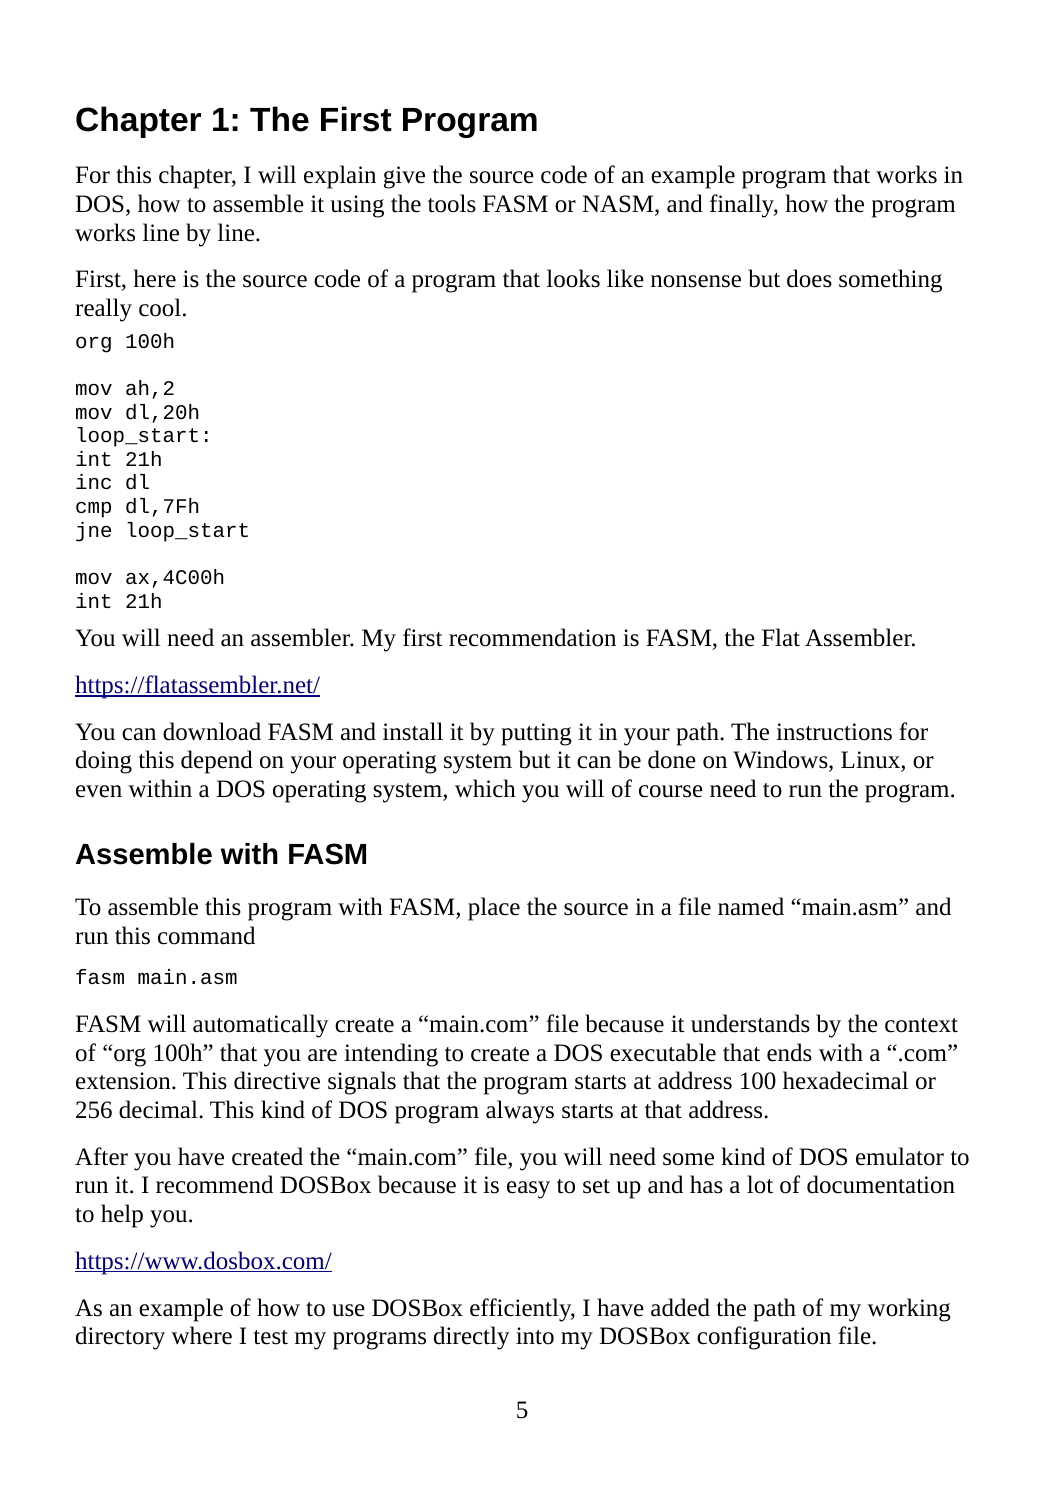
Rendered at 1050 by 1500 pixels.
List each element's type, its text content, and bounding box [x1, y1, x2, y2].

text cmp dl,7Fh [75, 496, 975, 520]
text As an example of how to use DOSBox efficiently, I have added the path of my working directory where I test my programs directly into my DOSBox configuration file. [75, 1293, 975, 1350]
text int 21h [75, 591, 975, 614]
text fasm main.asm [75, 967, 975, 991]
text int 21h [75, 449, 975, 473]
text mov ah,2 [75, 378, 975, 402]
subtitle Chapter 1: The First Program [75, 100, 975, 139]
text loop_start: [75, 425, 975, 449]
text https://www.dosbox.com/ [75, 1246, 975, 1275]
text For this chapter, I will explain give the source code of an example program that works in DOS, how to assemble it using the tools FASM or NASM, and finally, how the program works line by line. [75, 160, 975, 246]
text org 100h [75, 331, 975, 354]
text To assemble this program with FASM, place the source in a file named “main.asm” and run this command [75, 892, 975, 949]
text You can download FASM and install it by putting it in your path. The instructions for doing this depend on your operating system but it can be done on Windows, Linux, or even within a DOS operating system, which you will of course need to run the program. [75, 717, 975, 803]
text jne loop_start [75, 520, 975, 543]
text https://flatassembler.net/ [75, 670, 975, 699]
text inc dl [75, 473, 975, 496]
text FASM will automatically create a “main.com” file because it understands by the context of “org 100h” that you are intending to create a DOS executable that ends with a “.com” extension. This directive signals that the program starts at address 100 hexadecimal or 256 decimal. This kind of DOS program always starts at that address. [75, 1009, 975, 1124]
text After you have created the “main.com” file, you will need some kind of DOS emulator to run it. I recommend DOSBox because it is easy to set up and has a lot of documentation to help you. [75, 1142, 975, 1228]
text mov dl,20h [75, 402, 975, 425]
subtitle Assemble with FASM [75, 837, 975, 871]
text First, here is the source code of a program that looks like nonsense but does something really cool. [75, 264, 975, 322]
text You will need an assembler. My first recommendation is FASM, the Flat Assembler. [75, 623, 975, 652]
text mov ax,4C00h [75, 567, 975, 591]
